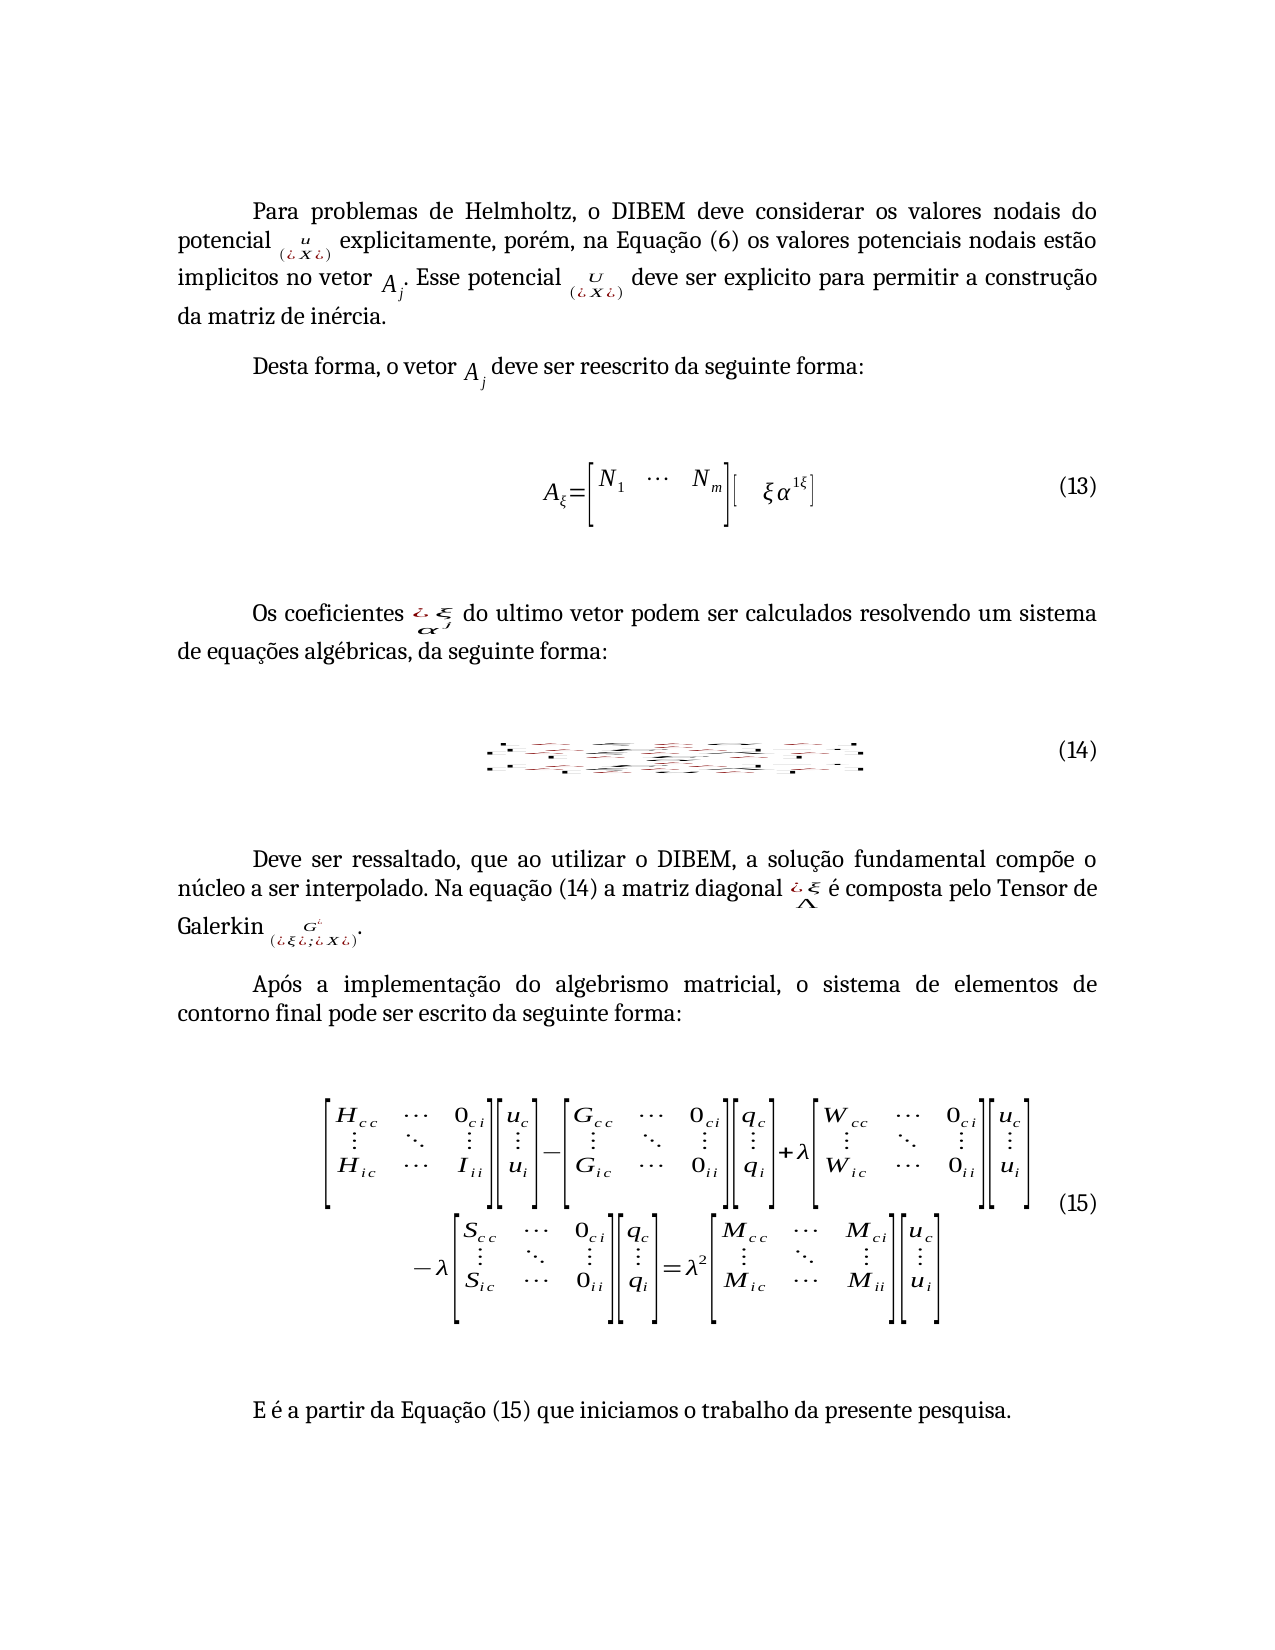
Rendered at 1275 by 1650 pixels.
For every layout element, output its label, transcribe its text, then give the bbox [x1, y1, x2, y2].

text Deve ser ressaltado, que ao utilizar o DIBEM, a solução fundamental compõe o núcleo a ser interpolado. Na equação (14) a matriz diagonal é composta pelo Tensor de Galerkin . [177, 845, 1098, 949]
text Para problemas de Helmholtz, o DIBEM deve considerar os valores nodais do potencial explicitamente, porém, na Equação (6) os valores potenciais nodais estão implicitos no vetor . Esse potencial deve ser explicito para permitir a construção da matriz de inércia. [177, 197, 1098, 331]
text Desta forma, o vetor deve ser reescrito da seguinte forma: [177, 352, 1098, 391]
text (15) [177, 1098, 1098, 1326]
text E é a partir da Equação (15) que iniciamos o trabalho da presente pesquisa. [177, 1396, 1098, 1425]
text Os coeficientes do ultimo vetor podem ser calculados resolvendo um sistema de equações algébricas, da seguinte forma: [177, 599, 1098, 666]
text Após a implementação do algebrismo matricial, o sistema de elementos de contorno final pode ser escrito da seguinte forma: [177, 970, 1098, 1027]
text (13) [177, 461, 1098, 528]
text (14) [177, 736, 1098, 774]
